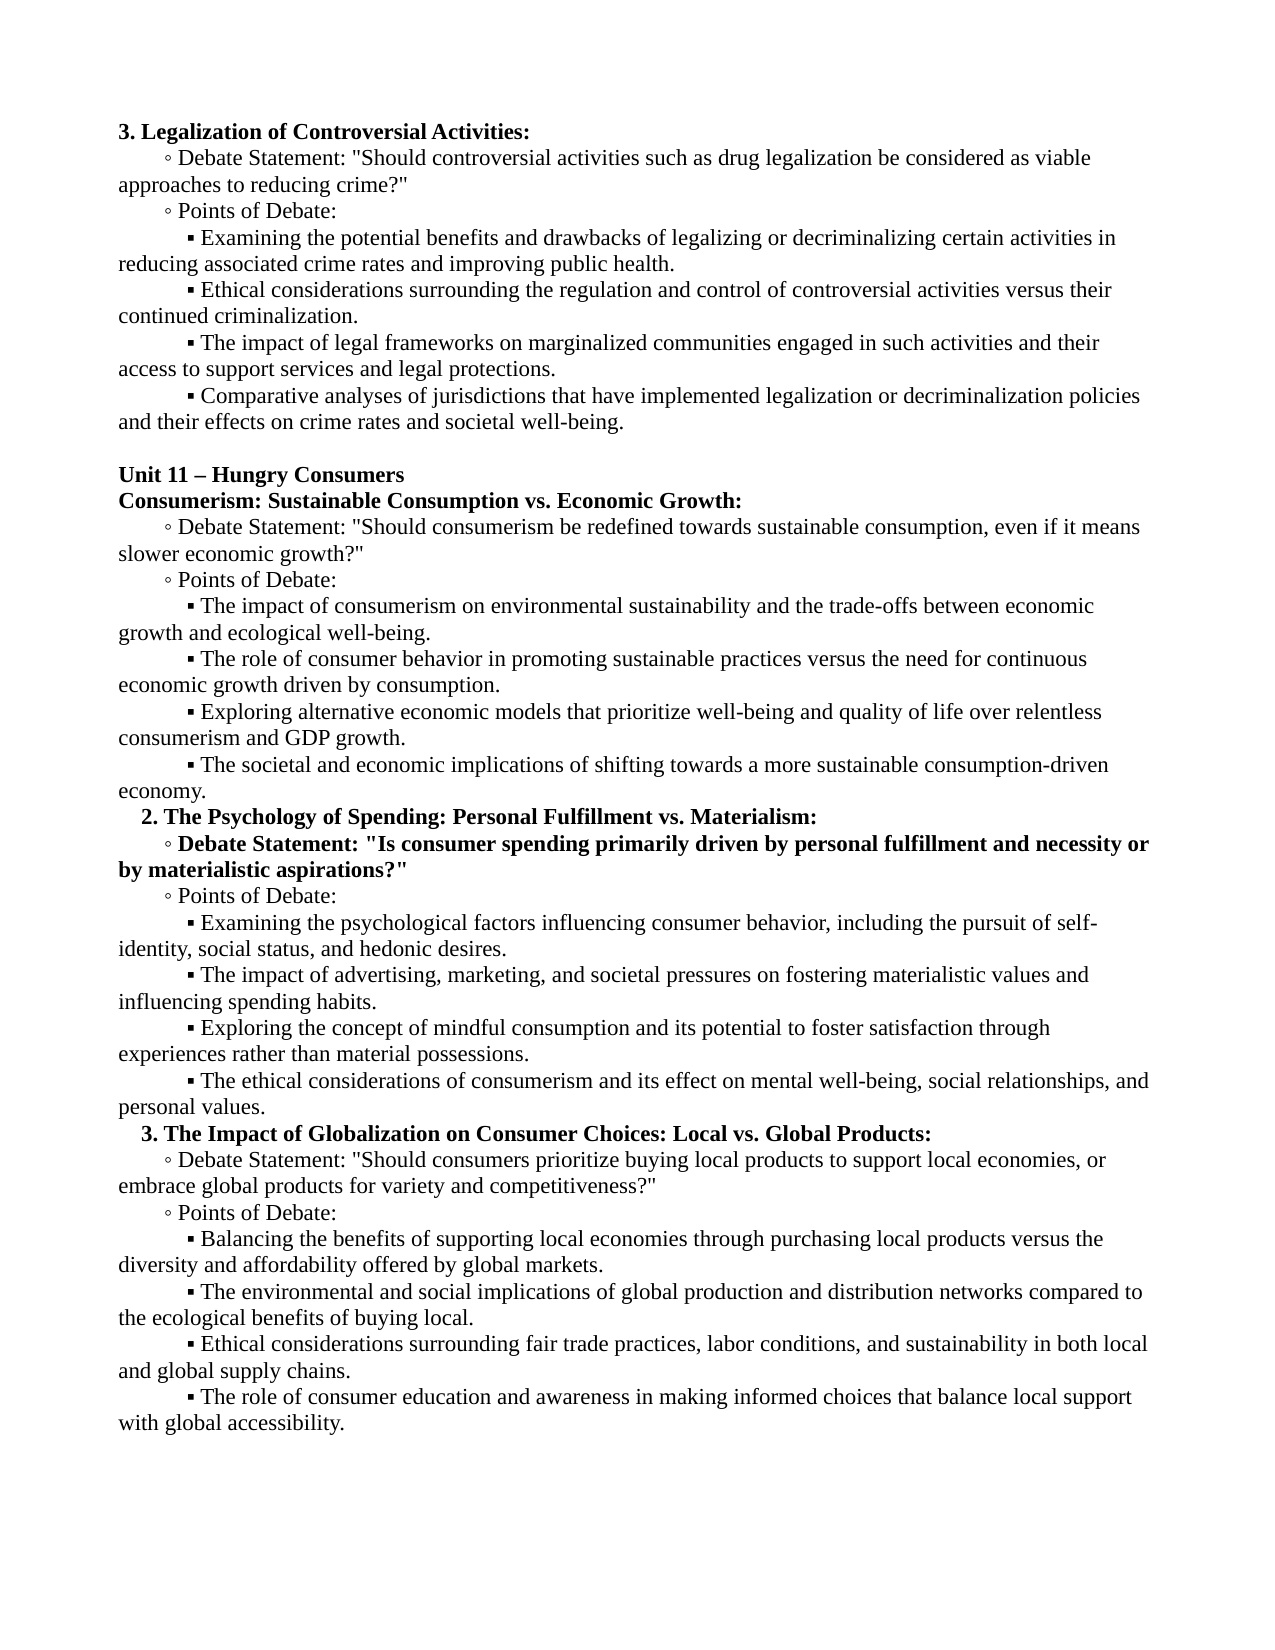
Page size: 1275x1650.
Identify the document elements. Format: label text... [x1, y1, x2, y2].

text ◦ Debate Statement: "Is consumer spending primarily driven by personal fulfillment and necessity or by materialistic aspirations?" [118, 830, 1157, 882]
text ▪ The societal and economic implications of shifting towards a more sustainable consumption-driven economy. [118, 751, 1157, 803]
text ▪ The environmental and social implications of global production and distribution networks compared to the ecological benefits of buying local. [118, 1278, 1157, 1330]
text ▪ The ethical considerations of consumerism and its effect on mental well-being, social relationships, and personal values. [118, 1067, 1157, 1119]
text ▪ The impact of legal frameworks on marginalized communities engaged in such activities and their access to support services and legal protections. [118, 329, 1157, 382]
text ▪ Ethical considerations surrounding the regulation and control of controversial activities versus their continued criminalization. [118, 276, 1157, 329]
text ◦ Debate Statement: "Should controversial activities such as drug legalization be considered as viable approaches to reducing crime?" [118, 144, 1157, 197]
text ▪ The role of consumer education and awareness in making informed choices that balance local support with global accessibility. [118, 1383, 1157, 1436]
text 3. The Impact of Globalization on Consumer Choices: Local vs. Global Products: [118, 1119, 1157, 1146]
text ▪ Examining the potential benefits and drawbacks of legalizing or decriminalizing certain activities in reducing associated crime rates and improving public health. [118, 223, 1157, 276]
text ◦ Points of Debate: [118, 197, 1157, 223]
text ▪ The role of consumer behavior in promoting sustainable practices versus the need for continuous economic growth driven by consumption. [118, 645, 1157, 698]
text Consumerism: Sustainable Consumption vs. Economic Growth: [118, 487, 1157, 513]
text Unit 11 – Hungry Consumers [118, 461, 1157, 487]
text ▪ The impact of advertising, marketing, and societal pressures on fostering materialistic values and influencing spending habits. [118, 961, 1157, 1014]
text ▪ Exploring the concept of mindful consumption and its potential to foster satisfaction through experiences rather than material possessions. [118, 1014, 1157, 1067]
text ◦ Points of Debate: [118, 1199, 1157, 1225]
text ◦ Debate Statement: "Should consumers prioritize buying local products to support local economies, or embrace global products for variety and competitiveness?" [118, 1146, 1157, 1199]
text ◦ Debate Statement: "Should consumerism be redefined towards sustainable consumption, even if it means slower economic growth?" [118, 513, 1157, 566]
text ◦ Points of Debate: [118, 882, 1157, 909]
text ◦ Points of Debate: [118, 566, 1157, 592]
text ▪ Ethical considerations surrounding fair trade practices, labor conditions, and sustainability in both local and global supply chains. [118, 1330, 1157, 1383]
text ▪ The impact of consumerism on environmental sustainability and the trade-offs between economic growth and ecological well-being. [118, 592, 1157, 645]
text ▪ Examining the psychological factors influencing consumer behavior, including the pursuit of self-identity, social status, and hedonic desires. [118, 909, 1157, 961]
text ▪ Balancing the benefits of supporting local economies through purchasing local products versus the diversity and affordability offered by global markets. [118, 1225, 1157, 1278]
text 3. Legalization of Controversial Activities: [118, 118, 1157, 144]
text 2. The Psychology of Spending: Personal Fulfillment vs. Materialism: [118, 803, 1157, 830]
text ▪ Exploring alternative economic models that prioritize well-being and quality of life over relentless consumerism and GDP growth. [118, 698, 1157, 751]
text ▪ Comparative analyses of jurisdictions that have implemented legalization or decriminalization policies and their effects on crime rates and societal well-being. [118, 382, 1157, 434]
